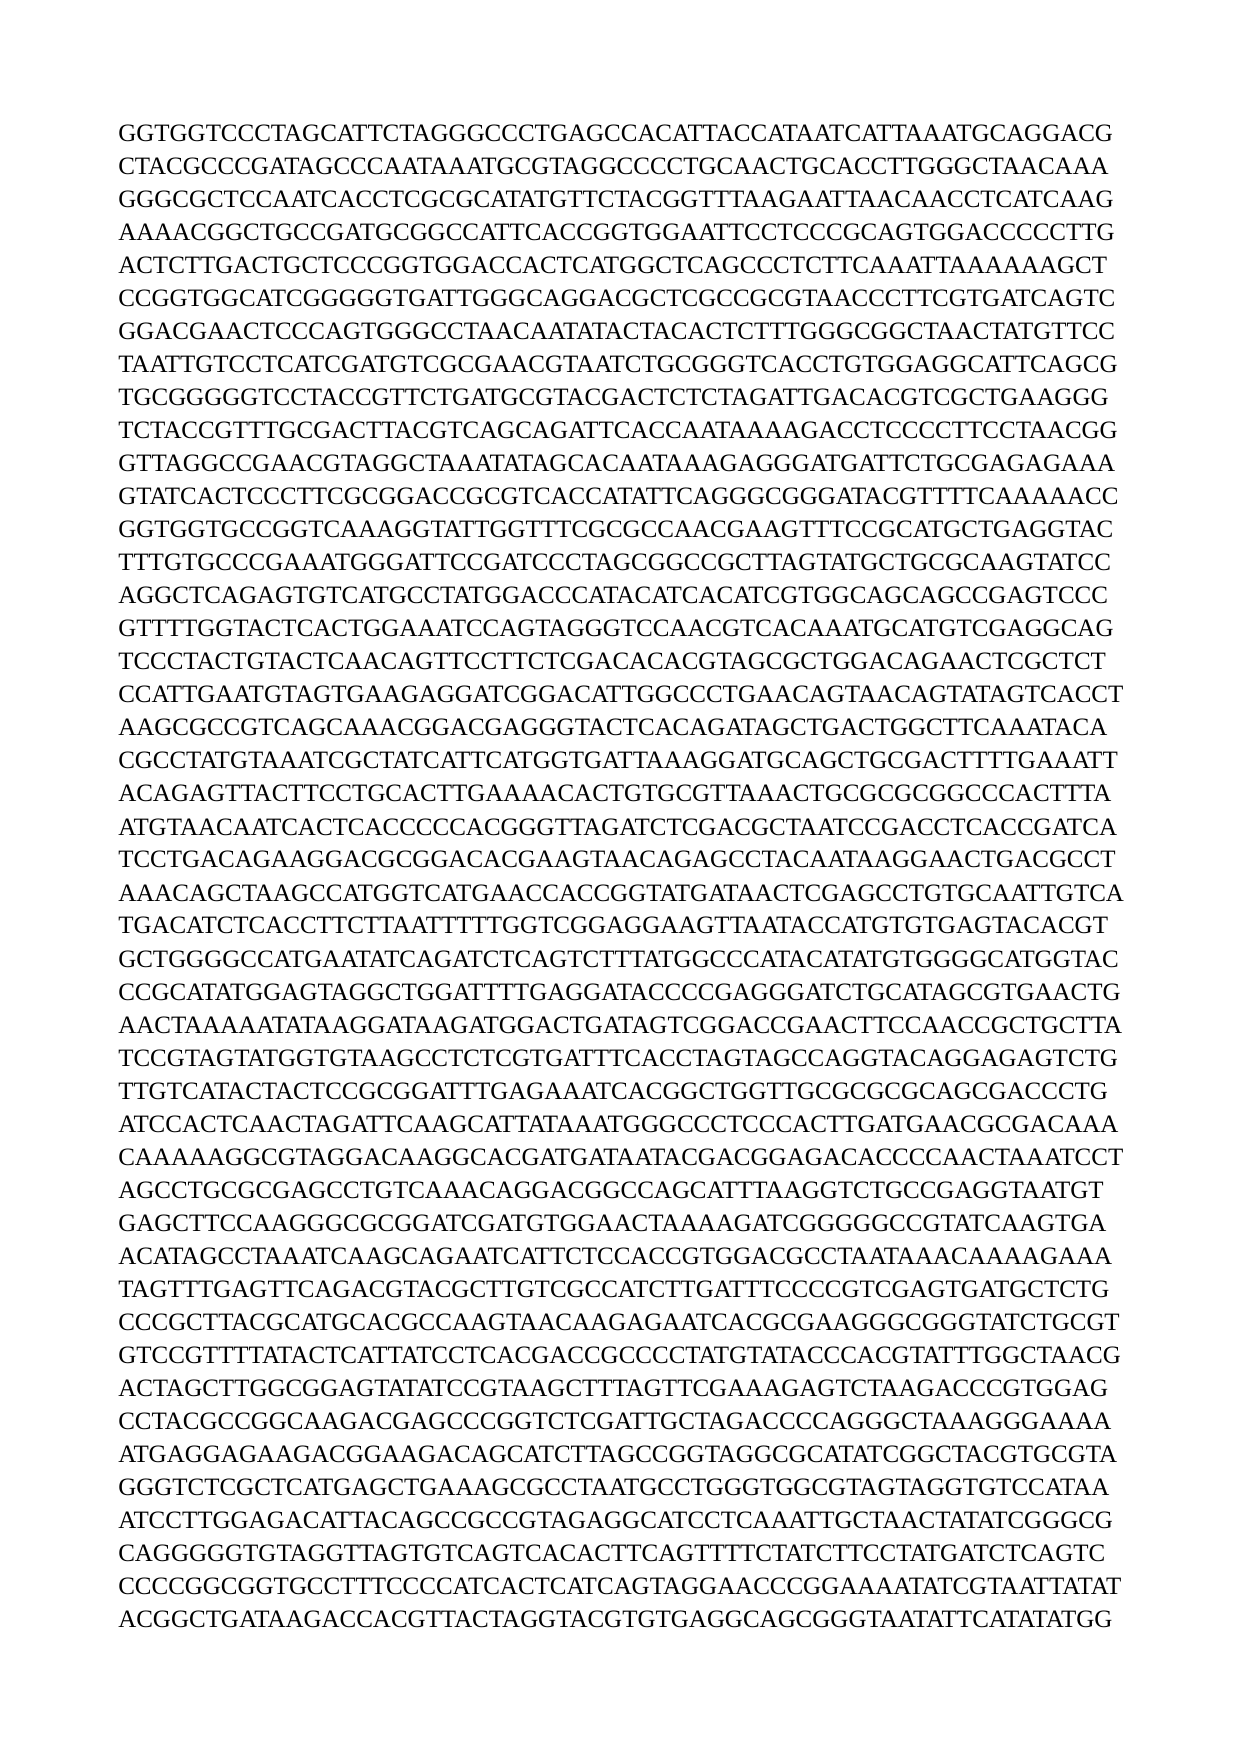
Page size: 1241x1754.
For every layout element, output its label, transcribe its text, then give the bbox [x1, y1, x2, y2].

text GGTGGTCCCTAGCATTCTAGGGCCCTGAGCCACATTACCATAATCATTAAATGCAGGACGCTACGCCCGATAGCCCAATAAATGCGTAGGCCCCTGCAACTGCACCTTGGGCTAACAAAGGGCGCTCCAATCACCTCGCGCATATGTTCTACGGTTTAAGAATTAACAACCTCATCAAGAAAACGGCTGCCGATGCGGCCATTCACCGGTGGAATTCCTCCCGCAGTGGACCCCCTTGACTCTTGACTGCTCCCGGTGGACCACTCATGGCTCAGCCCTCTTCAAATTAAAAAAGCTCCGGTGGCATCGGGGGTGATTGGGCAGGACGCTCGCCGCGTAACCCTTCGTGATCAGTCGGACGAACTCCCAGTGGGCCTAACAATATACTACACTCTTTGGGCGGCTAACTATGTTCCTAATTGTCCTCATCGATGTCGCGAACGTAATCTGCGGGTCACCTGTGGAGGCATTCAGCGTGCGGGGGTCCTACCGTTCTGATGCGTACGACTCTCTAGATTGACACGTCGCTGAAGGGTCTACCGTTTGCGACTTACGTCAGCAGATTCACCAATAAAAGACCTCCCCTTCCTAACGGGTTAGGCCGAACGTAGGCTAAATATAGCACAATAAAGAGGGATGATTCTGCGAGAGAAAGTATCACTCCCTTCGCGGACCGCGTCACCATATTCAGGGCGGGATACGTTTTCAAAAACCGGTGGTGCCGGTCAAAGGTATTGGTTTCGCGCCAACGAAGTTTCCGCATGCTGAGGTACTTTGTGCCCGAAATGGGATTCCGATCCCTAGCGGCCGCTTAGTATGCTGCGCAAGTATCCAGGCTCAGAGTGTCATGCCTATGGACCCATACATCACATCGTGGCAGCAGCCGAGTCCCGTTTTGGTACTCACTGGAAATCCAGTAGGGTCCAACGTCACAAATGCATGTCGAGGCAGTCCCTACTGTACTCAACAGTTCCTTCTCGACACACGTAGCGCTGGACAGAACTCGCTCTCCATTGAATGTAGTGAAGAGGATCGGACATTGGCCCTGAACAGTAACAGTATAGTCACCTAAGCGCCGTCAGCAAACGGACGAGGGTACTCACAGATAGCTGACTGGCTTCAAATACACGCCTATGTAAATCGCTATCATTCATGGTGATTAAAGGATGCAGCTGCGACTTTTGAAATTACAGAGTTACTTCCTGCACTTGAAAACACTGTGCGTTAAACTGCGCGCGGCCCACTTTAATGTAACAATCACTCACCCCCACGGGTTAGATCTCGACGCTAATCCGACCTCACCGATCATCCTGACAGAAGGACGCGGACACGAAGTAACAGAGCCTACAATAAGGAACTGACGCCTAAACAGCTAAGCCATGGTCATGAACCACCGGTATGATAACTCGAGCCTGTGCAATTGTCATGACATCTCACCTTCTTAATTTTTGGTCGGAGGAAGTTAATACCATGTGTGAGTACACGTGCTGGGGCCATGAATATCAGATCTCAGTCTTTATGGCCCATACATATGTGGGGCATGGTACCCGCATATGGAGTAGGCTGGATTTTGAGGATACCCCGAGGGATCTGCATAGCGTGAACTGAACTAAAAATATAAGGATAAGATGGACTGATAGTCGGACCGAACTTCCAACCGCTGCTTATCCGTAGTATGGTGTAAGCCTCTCGTGATTTCACCTAGTAGCCAGGTACAGGAGAGTCTGTTGTCATACTACTCCGCGGATTTGAGAAATCACGGCTGGTTGCGCGCGCAGCGACCCTGATCCACTCAACTAGATTCAAGCATTATAAATGGGCCCTCCCACTTGATGAACGCGACAAACAAAAAGGCGTAGGACAAGGCACGATGATAATACGACGGAGACACCCCAACTAAATCCTAGCCTGCGCGAGCCTGTCAAACAGGACGGCCAGCATTTAAGGTCTGCCGAGGTAATGTGAGCTTCCAAGGGCGCGGATCGATGTGGAACTAAAAGATCGGGGGCCGTATCAAGTGAACATAGCCTAAATCAAGCAGAATCATTCTCCACCGTGGACGCCTAATAAACAAAAGAAATAGTTTGAGTTCAGACGTACGCTTGTCGCCATCTTGATTTCCCCGTCGAGTGATGCTCTGCCCGCTTACGCATGCACGCCAAGTAACAAGAGAATCACGCGAAGGGCGGGTATCTGCGTGTCCGTTTTATACTCATTATCCTCACGACCGCCCCTATGTATACCCACGTATTTGGCTAACGACTAGCTTGGCGGAGTATATCCGTAAGCTTTAGTTCGAAAGAGTCTAAGACCCGTGGAGCCTACGCCGGCAAGACGAGCCCGGTCTCGATTGCTAGACCCCAGGGCTAAAGGGAAAAATGAGGAGAAGACGGAAGACAGCATCTTAGCCGGTAGGCGCATATCGGCTACGTGCGTAGGGTCTCGCTCATGAGCTGAAAGCGCCTAATGCCTGGGTGGCGTAGTAGGTGTCCATAAATCCTTGGAGACATTACAGCCGCCGTAGAGGCATCCTCAAATTGCTAACTATATCGGGCGCAGGGGGTGTAGGTTAGTGTCAGTCACACTTCAGTTTTCTATCTTCCTATGATCTCAGTCCCCCGGCGGTGCCTTTCCCCATCACTCATCAGTAGGAACCCGGAAAATATCGTAATTATATACGGCTGATAAGACCACGTTACTAGGTACGTGTGAGGCAGCGGGTAATATTCATATATGG [118, 118, 1122, 1633]
